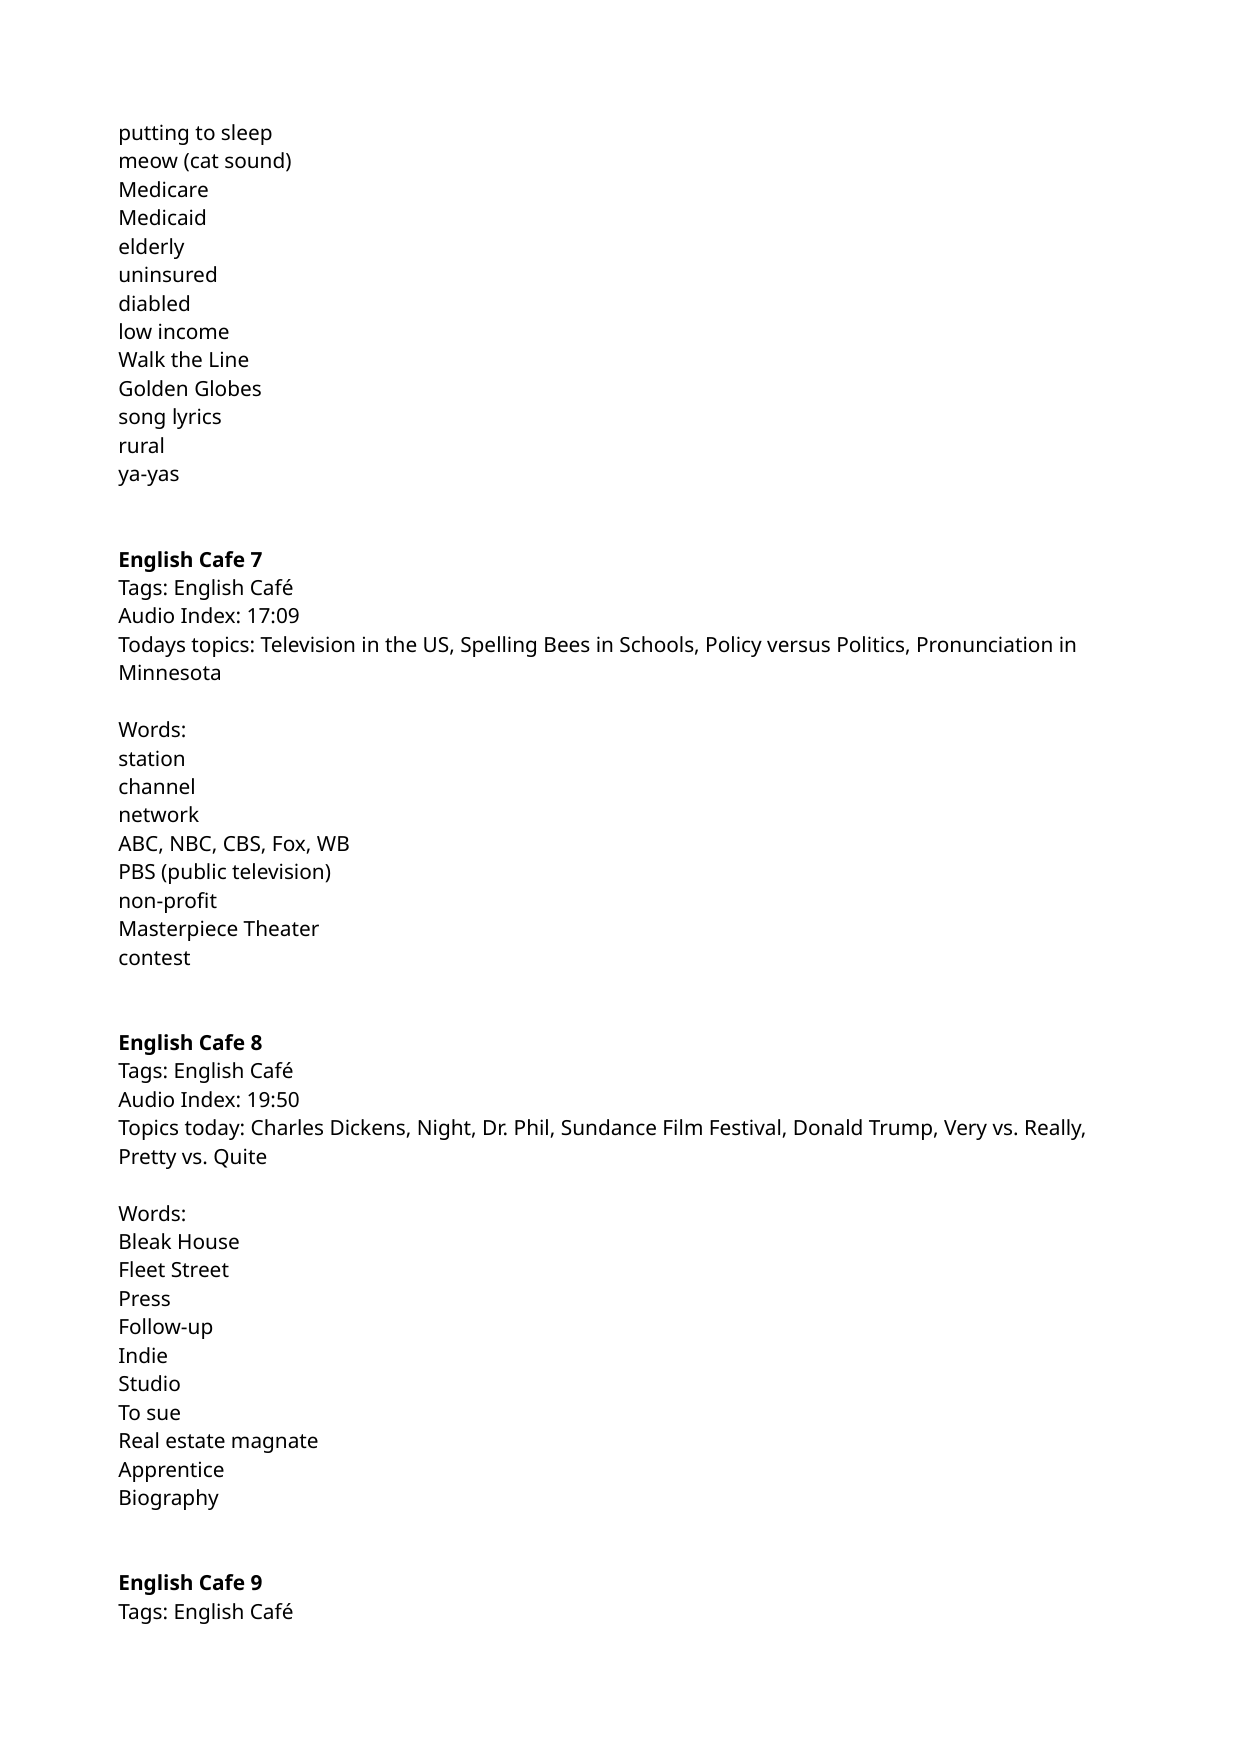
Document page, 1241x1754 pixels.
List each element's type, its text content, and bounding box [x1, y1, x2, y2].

text English Cafe 8 Tags: English Café [118, 1028, 1122, 1085]
text English Cafe 9 Tags: English Café [118, 1568, 1122, 1625]
table_header Topics today: Charles Dickens, Night, Dr. Phil, Sundance Film Festival, Donald Trump, Very vs. Really, Pretty vs. Quite Words: Bleak House Fleet Street Press Follow-up Indie Studio To sue Real estate magnate Apprentice Biography [118, 1114, 1122, 1512]
text English Cafe 7 Tags: English Café [118, 545, 1122, 602]
table_header putting to sleep meow (cat sound) Medicare Medicaid elderly uninsured diabled low income Walk the Line Golden Globes song lyrics rural ya-yas [118, 118, 1122, 488]
table_header Todays topics: Television in the US, Spelling Bees in Schools, Policy versus Politics, Pronunciation in Minnesota Words: station channel network ABC, NBC, CBS, Fox, WB PBS (public television) non-profit Masterpiece Theater contest [118, 630, 1122, 971]
table_header Audio Index: 19:50 [118, 1085, 1122, 1113]
table_header Audio Index: 17:09 [118, 602, 1122, 630]
